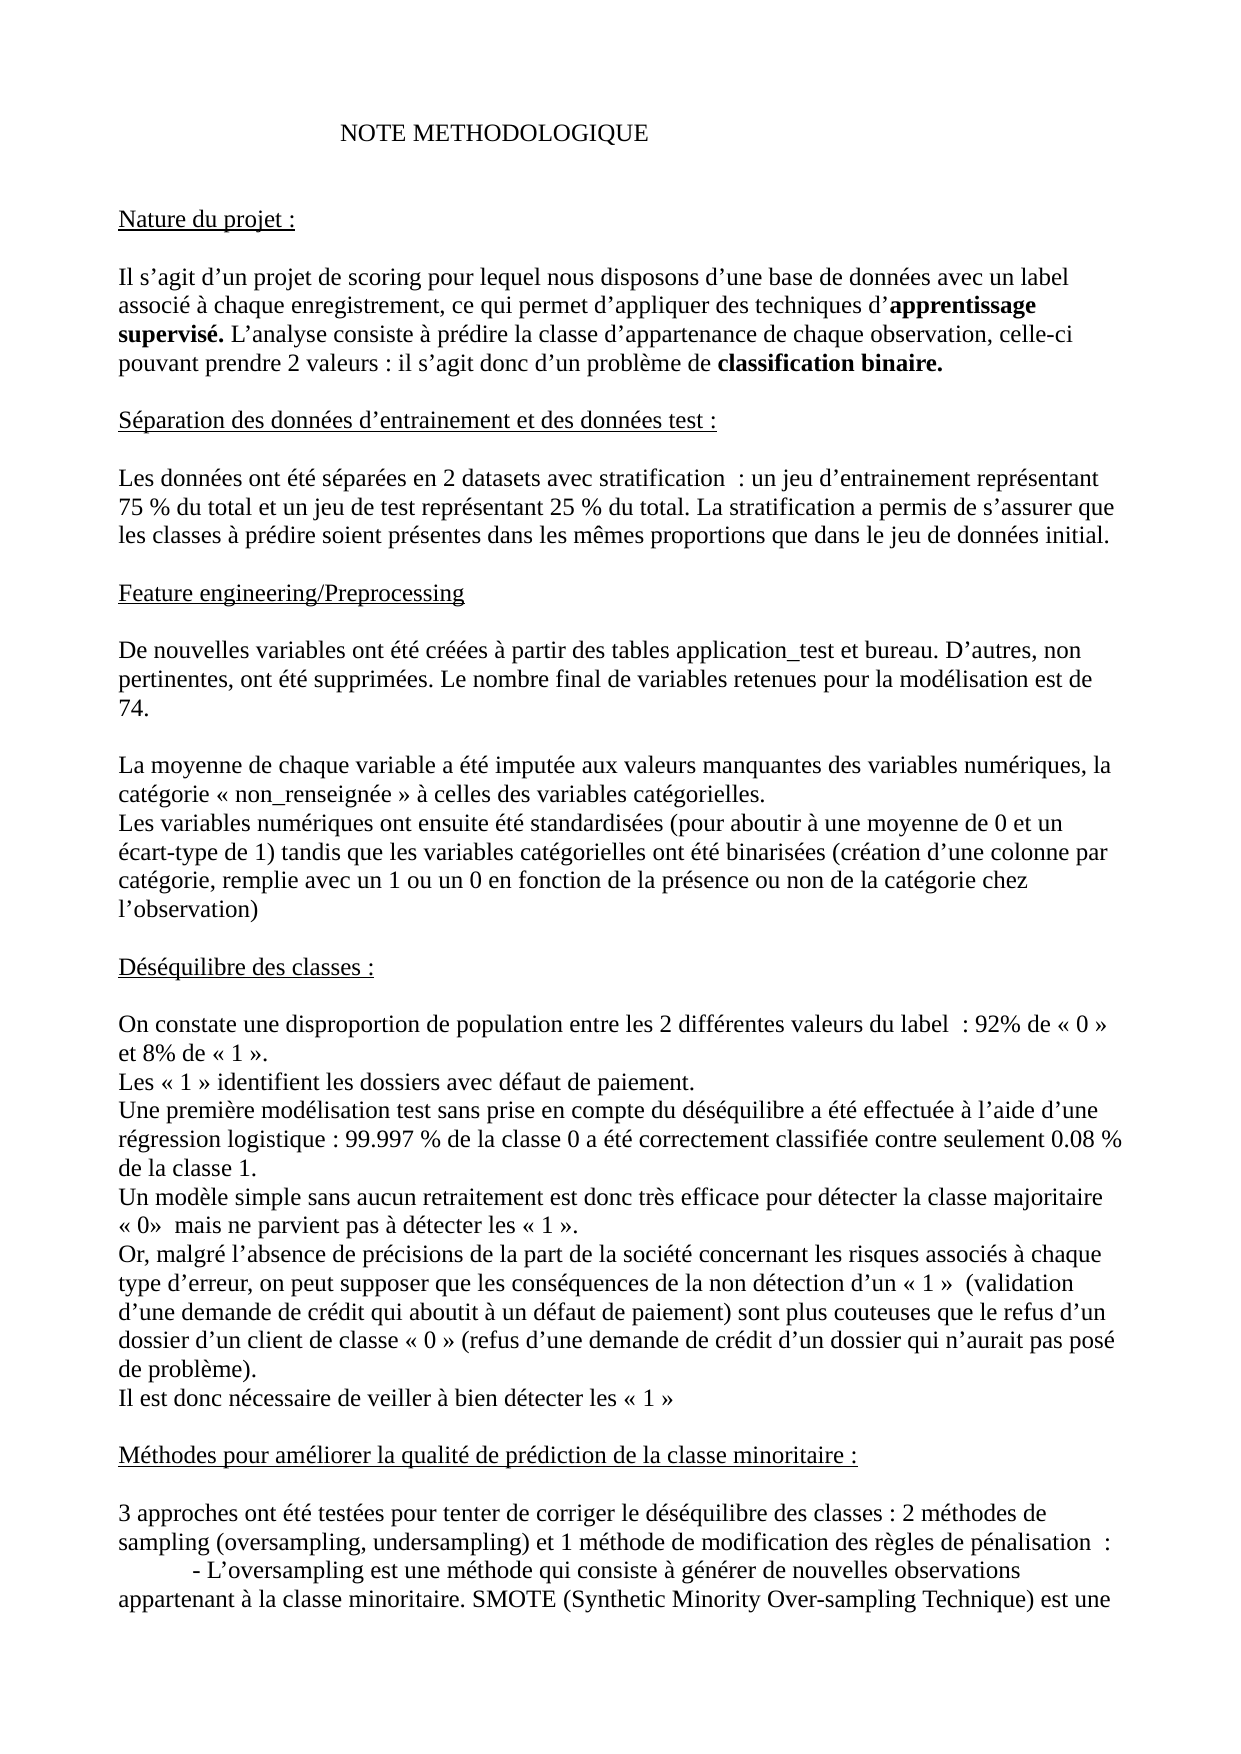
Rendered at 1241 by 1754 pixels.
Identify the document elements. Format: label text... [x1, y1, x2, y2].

text De nouvelles variables ont été créées à partir des tables application_test et bureau. D’autres, non pertinentes, ont été supprimées. Le nombre final de variables retenues pour la modélisation est de 74. [118, 636, 1122, 722]
text Méthodes pour améliorer la qualité de prédiction de la classe minoritaire : [118, 1441, 1122, 1469]
text - L’oversampling est une méthode qui consiste à générer de nouvelles observations appartenant à la classe minoritaire. SMOTE (Synthetic Minority Over-sampling Technique) est une [118, 1556, 1122, 1613]
text Les variables numériques ont ensuite été standardisées (pour aboutir à une moyenne de 0 et un écart-type de 1) tandis que les variables catégorielles ont été binarisées (création d’une colonne par catégorie, remplie avec un 1 ou un 0 en fonction de la présence ou non de la catégorie chez l’observation) [118, 808, 1122, 923]
text 3 approches ont été testées pour tenter de corriger le déséquilibre des classes : 2 méthodes de sampling (oversampling, undersampling) et 1 méthode de modification des règles de pénalisation : [118, 1498, 1122, 1556]
text Il est donc nécessaire de veiller à bien détecter les « 1 » [118, 1383, 1122, 1412]
text La moyenne de chaque variable a été imputée aux valeurs manquantes des variables numériques, la catégorie « non_renseignée » à celles des variables catégorielles. [118, 751, 1122, 808]
text Séparation des données d’entrainement et des données test : [118, 406, 1122, 434]
text Une première modélisation test sans prise en compte du déséquilibre a été effectuée à l’aide d’une régression logistique : 99.997 % de la classe 0 a été correctement classifiée contre seulement 0.08 % de la classe 1. [118, 1096, 1122, 1182]
text Feature engineering/Preprocessing [118, 578, 1122, 607]
text On constate une disproportion de population entre les 2 différentes valeurs du label : 92% de « 0 » et 8% de « 1 ». [118, 1009, 1122, 1067]
text Nature du projet : [118, 204, 1122, 233]
text Un modèle simple sans aucun retraitement est donc très efficace pour détecter la classe majoritaire « 0» mais ne parvient pas à détecter les « 1 ». [118, 1182, 1122, 1239]
text Or, malgré l’absence de précisions de la part de la société concernant les risques associés à chaque type d’erreur, on peut supposer que les conséquences de la non détection d’un « 1 » (validation d’une demande de crédit qui aboutit à un défaut de paiement) sont plus couteuses que le refus d’un dossier d’un client de classe « 0 » (refus d’une demande de crédit d’un dossier qui n’aurait pas posé de problème). [118, 1239, 1122, 1383]
text NOTE METHODOLOGIQUE [118, 118, 1122, 147]
text Il s’agit d’un projet de scoring pour lequel nous disposons d’une base de données avec un label associé à chaque enregistrement, ce qui permet d’appliquer des techniques d’apprentissage supervisé. L’analyse consiste à prédire la classe d’appartenance de chaque observation, celle-ci pouvant prendre 2 valeurs : il s’agit donc d’un problème de classification binaire. [118, 262, 1122, 377]
text Déséquilibre des classes : [118, 952, 1122, 981]
text Les « 1 » identifient les dossiers avec défaut de paiement. [118, 1067, 1122, 1096]
text Les données ont été séparées en 2 datasets avec stratification : un jeu d’entrainement représentant 75 % du total et un jeu de test représentant 25 % du total. La stratification a permis de s’assurer que les classes à prédire soient présentes dans les mêmes proportions que dans le jeu de données initial. [118, 463, 1122, 549]
